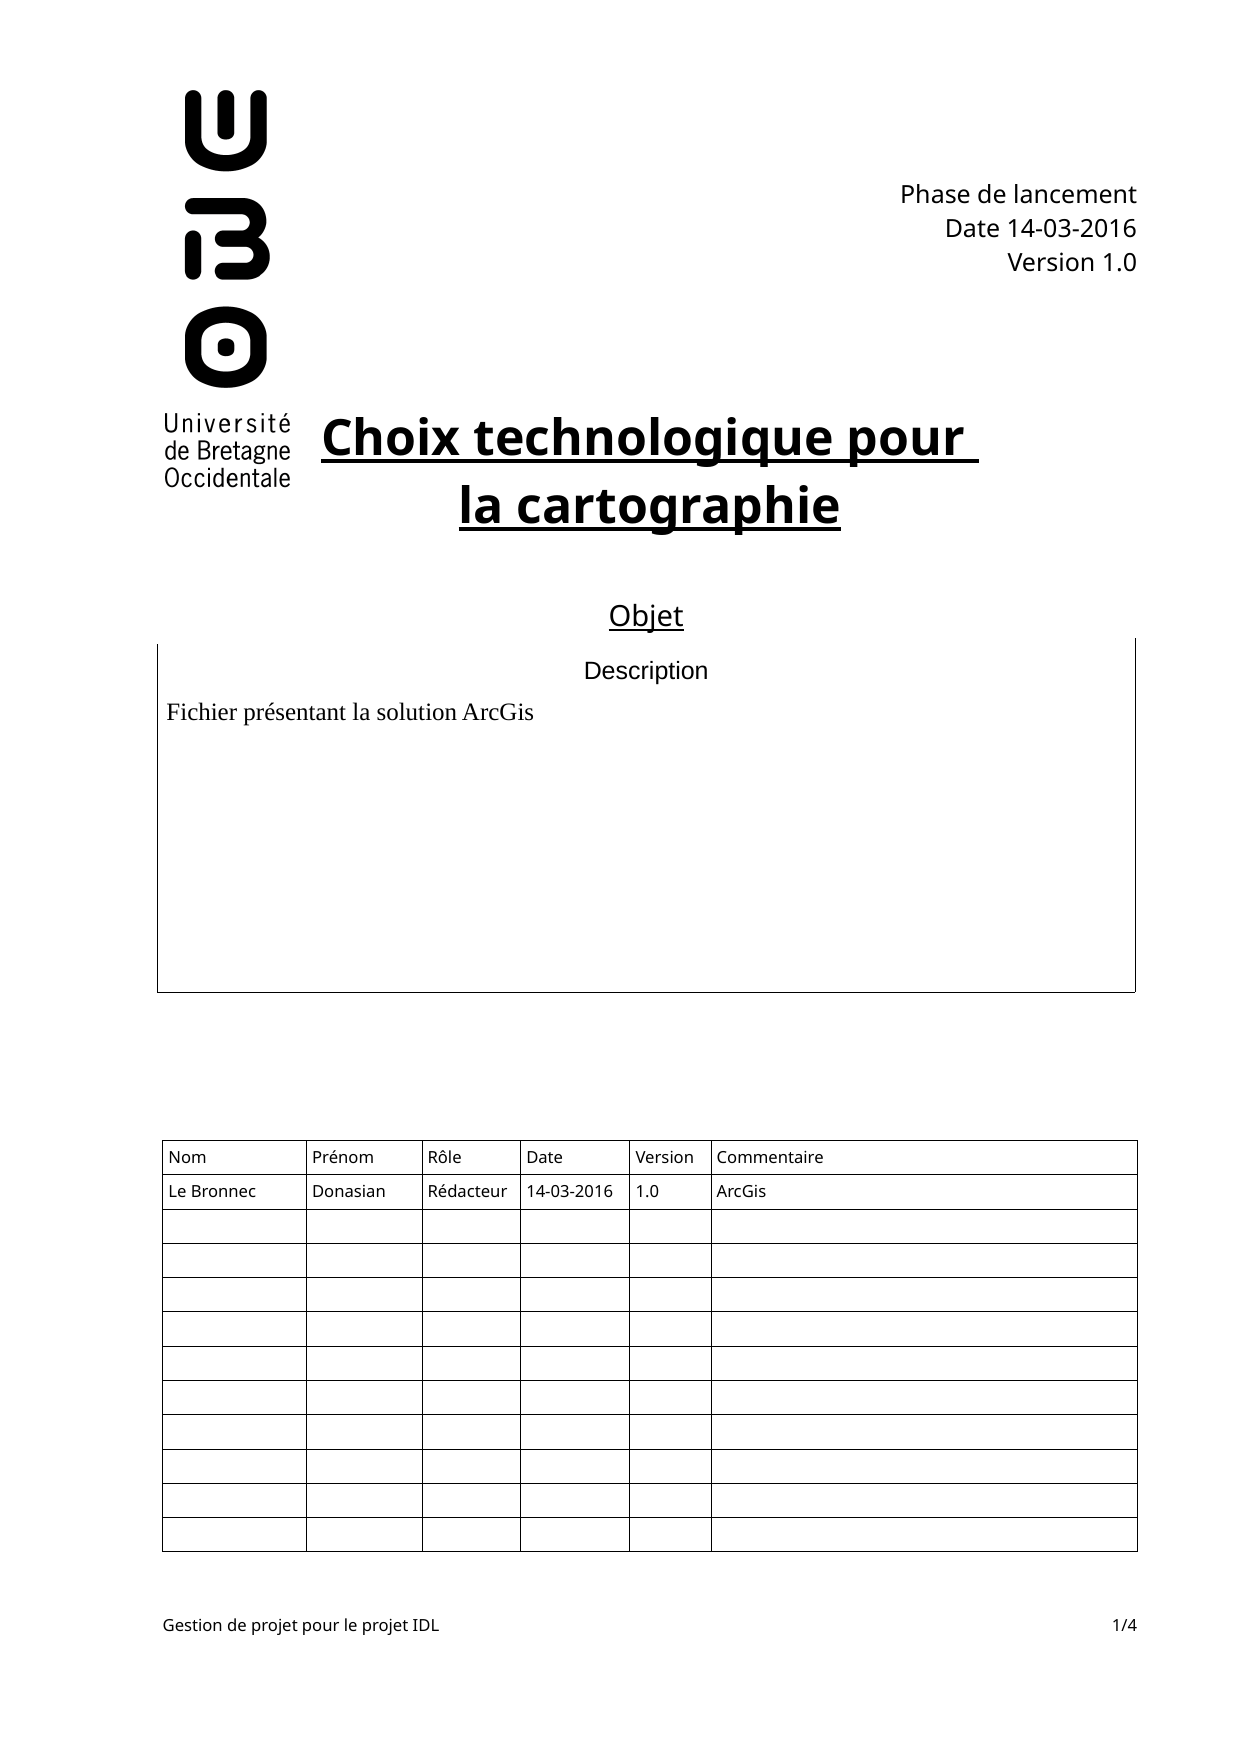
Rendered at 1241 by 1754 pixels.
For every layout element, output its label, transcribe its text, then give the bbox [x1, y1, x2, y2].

table_cell [712, 1244, 1137, 1277]
table_cell [163, 1518, 306, 1551]
table_cell [163, 1347, 306, 1380]
table_cell [423, 1450, 520, 1483]
table_cell [521, 1381, 629, 1414]
table_cell [521, 1518, 629, 1551]
table_cell [712, 1312, 1137, 1346]
table_cell [423, 1347, 520, 1380]
table_cell [630, 1210, 711, 1243]
table_cell [307, 1210, 422, 1243]
table_cell [163, 1312, 306, 1346]
table_cell Le Bronnec [163, 1175, 306, 1208]
table_cell [423, 1312, 520, 1346]
table_cell [423, 1415, 520, 1448]
table_cell [423, 1244, 520, 1277]
table_cell Rédacteur [423, 1175, 520, 1208]
table_header Rôle [423, 1141, 520, 1174]
table_header Prénom [307, 1141, 422, 1174]
table_header Date [521, 1141, 629, 1174]
table_cell [307, 1312, 422, 1346]
table_cell [712, 1484, 1137, 1517]
table_cell [163, 1278, 306, 1311]
table_cell [423, 1381, 520, 1414]
text Objet [166, 595, 1126, 635]
table_cell [163, 1381, 306, 1414]
text Date 14-03-2016 [323, 210, 1137, 244]
table_cell [521, 1484, 629, 1517]
table_cell [521, 1312, 629, 1346]
table_cell [630, 1518, 711, 1551]
table_cell [521, 1415, 629, 1448]
table_cell [163, 1210, 306, 1243]
text Fichier présentant la solution ArcGis [166, 697, 1126, 726]
text Phase de lancement [323, 176, 1137, 210]
text Choix technologique pour [307, 401, 992, 469]
table_cell [630, 1278, 711, 1311]
table_cell [712, 1278, 1137, 1311]
table_cell [712, 1347, 1137, 1380]
table_cell [423, 1210, 520, 1243]
table_cell [630, 1244, 711, 1277]
table_cell [423, 1278, 520, 1311]
table_cell ArcGis [712, 1175, 1137, 1208]
table_cell [630, 1484, 711, 1517]
table_cell [630, 1312, 711, 1346]
table_header Version [630, 1141, 711, 1174]
table_cell [163, 1244, 306, 1277]
table_cell [630, 1415, 711, 1448]
text la cartographie [307, 469, 992, 538]
table_cell [307, 1518, 422, 1551]
table_cell [307, 1347, 422, 1380]
table_cell [712, 1450, 1137, 1483]
table_cell [630, 1381, 711, 1414]
table_cell [712, 1210, 1137, 1243]
table_cell Donasian [307, 1175, 422, 1208]
table_cell [521, 1278, 629, 1311]
table_cell [712, 1415, 1137, 1448]
table_cell [163, 1415, 306, 1448]
table_cell 1.0 [630, 1175, 711, 1208]
table_header Commentaire [712, 1141, 1137, 1174]
table_cell [521, 1347, 629, 1380]
table_cell [307, 1244, 422, 1277]
table_cell [521, 1210, 629, 1243]
table_cell [307, 1381, 422, 1414]
text Description [166, 647, 1126, 684]
table_cell [307, 1278, 422, 1311]
table_cell [521, 1244, 629, 1277]
table_cell [307, 1484, 422, 1517]
table_cell [423, 1484, 520, 1517]
table_cell [630, 1347, 711, 1380]
table_cell [163, 1450, 306, 1483]
table_cell [521, 1450, 629, 1483]
table_cell [307, 1415, 422, 1448]
table_cell [163, 1484, 306, 1517]
table_cell [630, 1450, 711, 1483]
table_cell [712, 1518, 1137, 1551]
table_cell 14-03-2016 [521, 1175, 629, 1208]
picture [131, 0, 323, 551]
table_cell [307, 1450, 422, 1483]
table_cell [423, 1518, 520, 1551]
text Version 1.0 [323, 244, 1137, 278]
table_cell [712, 1381, 1137, 1414]
table_header Nom [163, 1141, 306, 1174]
